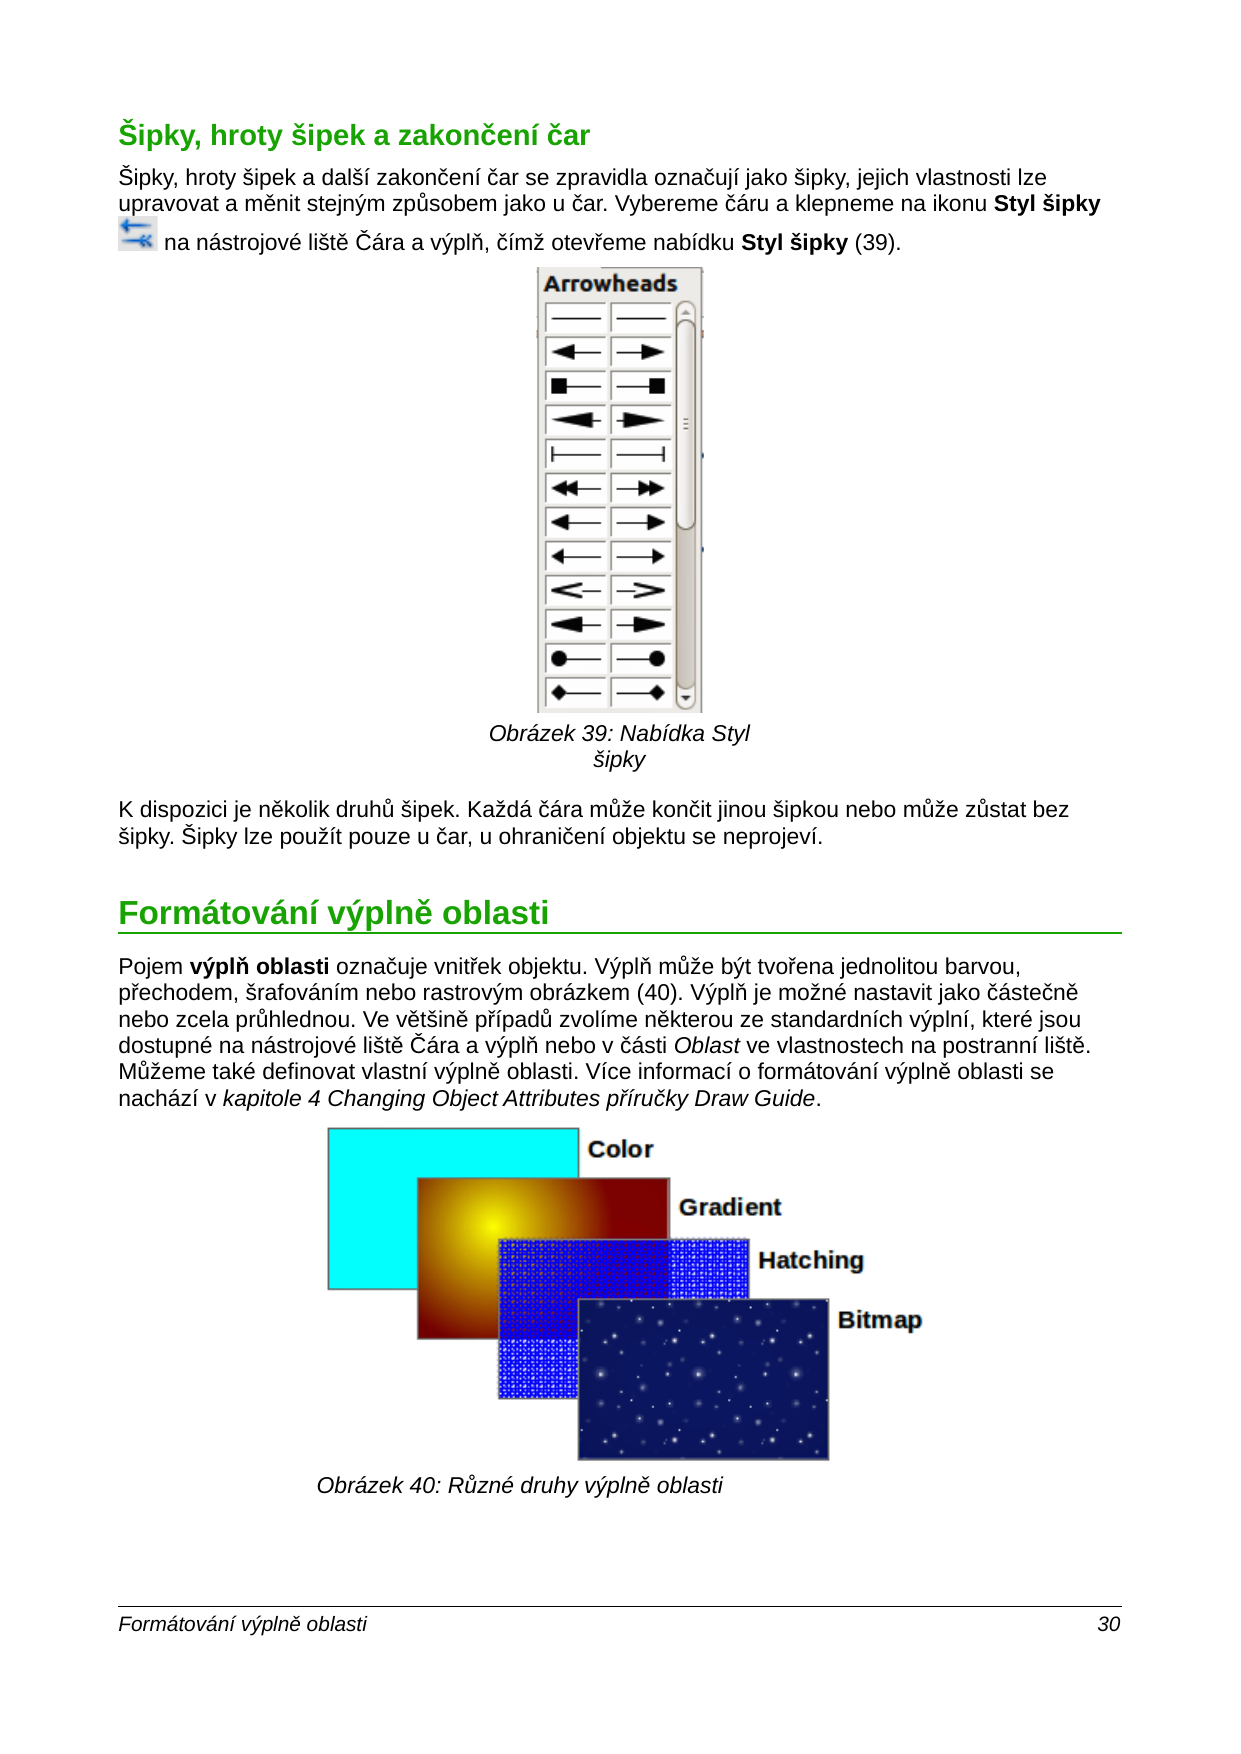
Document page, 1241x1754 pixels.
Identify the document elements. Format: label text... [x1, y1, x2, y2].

subtitle Formátování výplně oblasti [118, 893, 1122, 932]
text Šipky, hroty šipek a další zakončení čar se zpravidla označují jako šipky, jejich vlastnosti lze upravovat a měnit stejným způsobem jako u čar. Vybereme čáru a klepneme na ikonu Styl šipky na nástrojové liště Čára a výplň, čímž otevřeme nabídku Styl šipky (obrázek 39). [118, 164, 1122, 255]
picture [118, 216, 158, 251]
text Pojem výplň oblasti označuje vnitřek objektu. Výplň může být tvořena jednolitou barvou, přechodem, šrafováním nebo rastrovým obrázkem (obrázek 40). Výplň je možné nastavit jako částečně nebo zcela průhlednou. Ve většině případů zvolíme některou ze standardních výplní, které jsou dostupné na nástrojové liště Čára a výplň nebo v části Oblast ve vlastnostech na postranní liště. Můžeme také definovat vlastní výplně oblasti. Více informací o formátování výplně oblasti se nachází v kapitole 4 Changing Object Attributes příručky Draw Guide. [118, 953, 1122, 1111]
picture [318, 1123, 934, 1466]
subtitle Šipky, hroty šipek a zakončení čar [118, 118, 1122, 152]
text Obrázek 39: Nabídka Styl šipky [461, 719, 779, 772]
text Obrázek 40: Různé druhy výplně oblasti [316, 1472, 936, 1498]
picture [536, 267, 704, 713]
text K dispozici je několik druhů šipek. Každá čára může končit jinou šipkou nebo může zůstat bez šipky. Šipky lze použít pouze u čar, u ohraničení objektu se neprojeví. [118, 796, 1122, 849]
